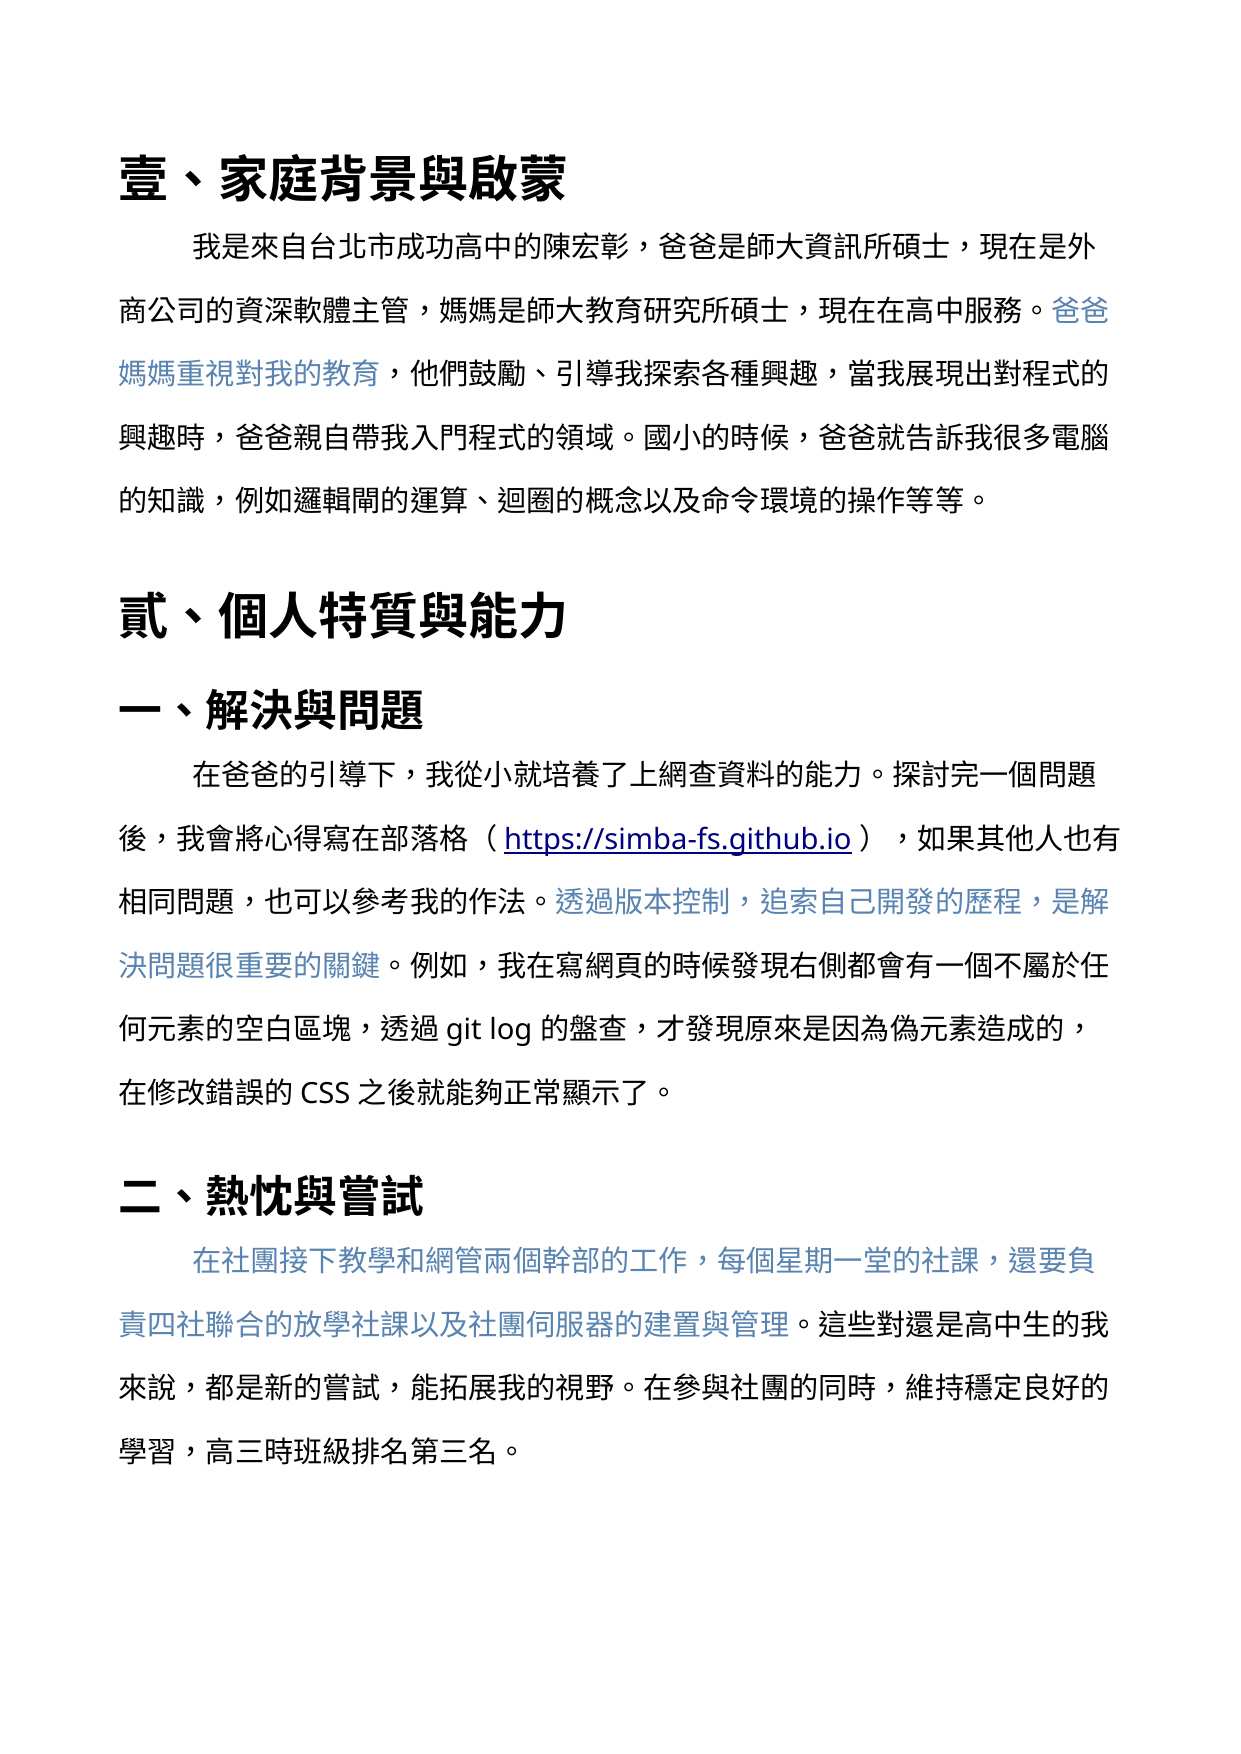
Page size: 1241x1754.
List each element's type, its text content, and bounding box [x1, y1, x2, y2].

text 在爸爸的引導下，我從小就培養了上網查資料的能力。探討完一個問題後，我會將心得寫在部落格（ https://simba-fs.github.io ），如果其他人也有相同問題，也可以參考我的作法。透過版本控制，追索自己開發的歷程，是解決問題很重要的關鍵。例如，我在寫網頁的時候發現右側都會有一個不屬於任何元素的空白區塊，透過 git log 的盤查，才發現原來是因為偽元素造成的，在修改錯誤的 CSS 之後就能夠正常顯示了。 [118, 752, 1122, 1112]
text 在社團接下教學和網管兩個幹部的工作，每個星期一堂的社課，還要負責四社聯合的放學社課以及社團伺服器的建置與管理。這些對還是高中生的我來說，都是新的嘗試，能拓展我的視野。在參與社團的同時，維持穩定良好的學習，高三時班級排名第三名。 [118, 1238, 1122, 1471]
text 我是來自台北市成功高中的陳宏彰，爸爸是師大資訊所碩士，現在是外商公司的資深軟體主管，媽媽是師大教育研究所碩士，現在在高中服務。爸爸媽媽重視對我的教育，他們鼓勵、引導我探索各種興趣，當我展現出對程式的興趣時，爸爸親自帶我入門程式的領域。國小的時候，爸爸就告訴我很多電腦的知識，例如邏輯閘的運算、迴圈的概念以及命令環境的操作等等。 [118, 224, 1122, 520]
subtitle 二、熱忱與嘗試 [118, 1162, 1122, 1225]
subtitle 貳、個人特質與能力 [118, 577, 1122, 649]
subtitle 壹、家庭背景與啟蒙 [118, 139, 1122, 211]
subtitle 一、解決與問題 [118, 676, 1122, 739]
